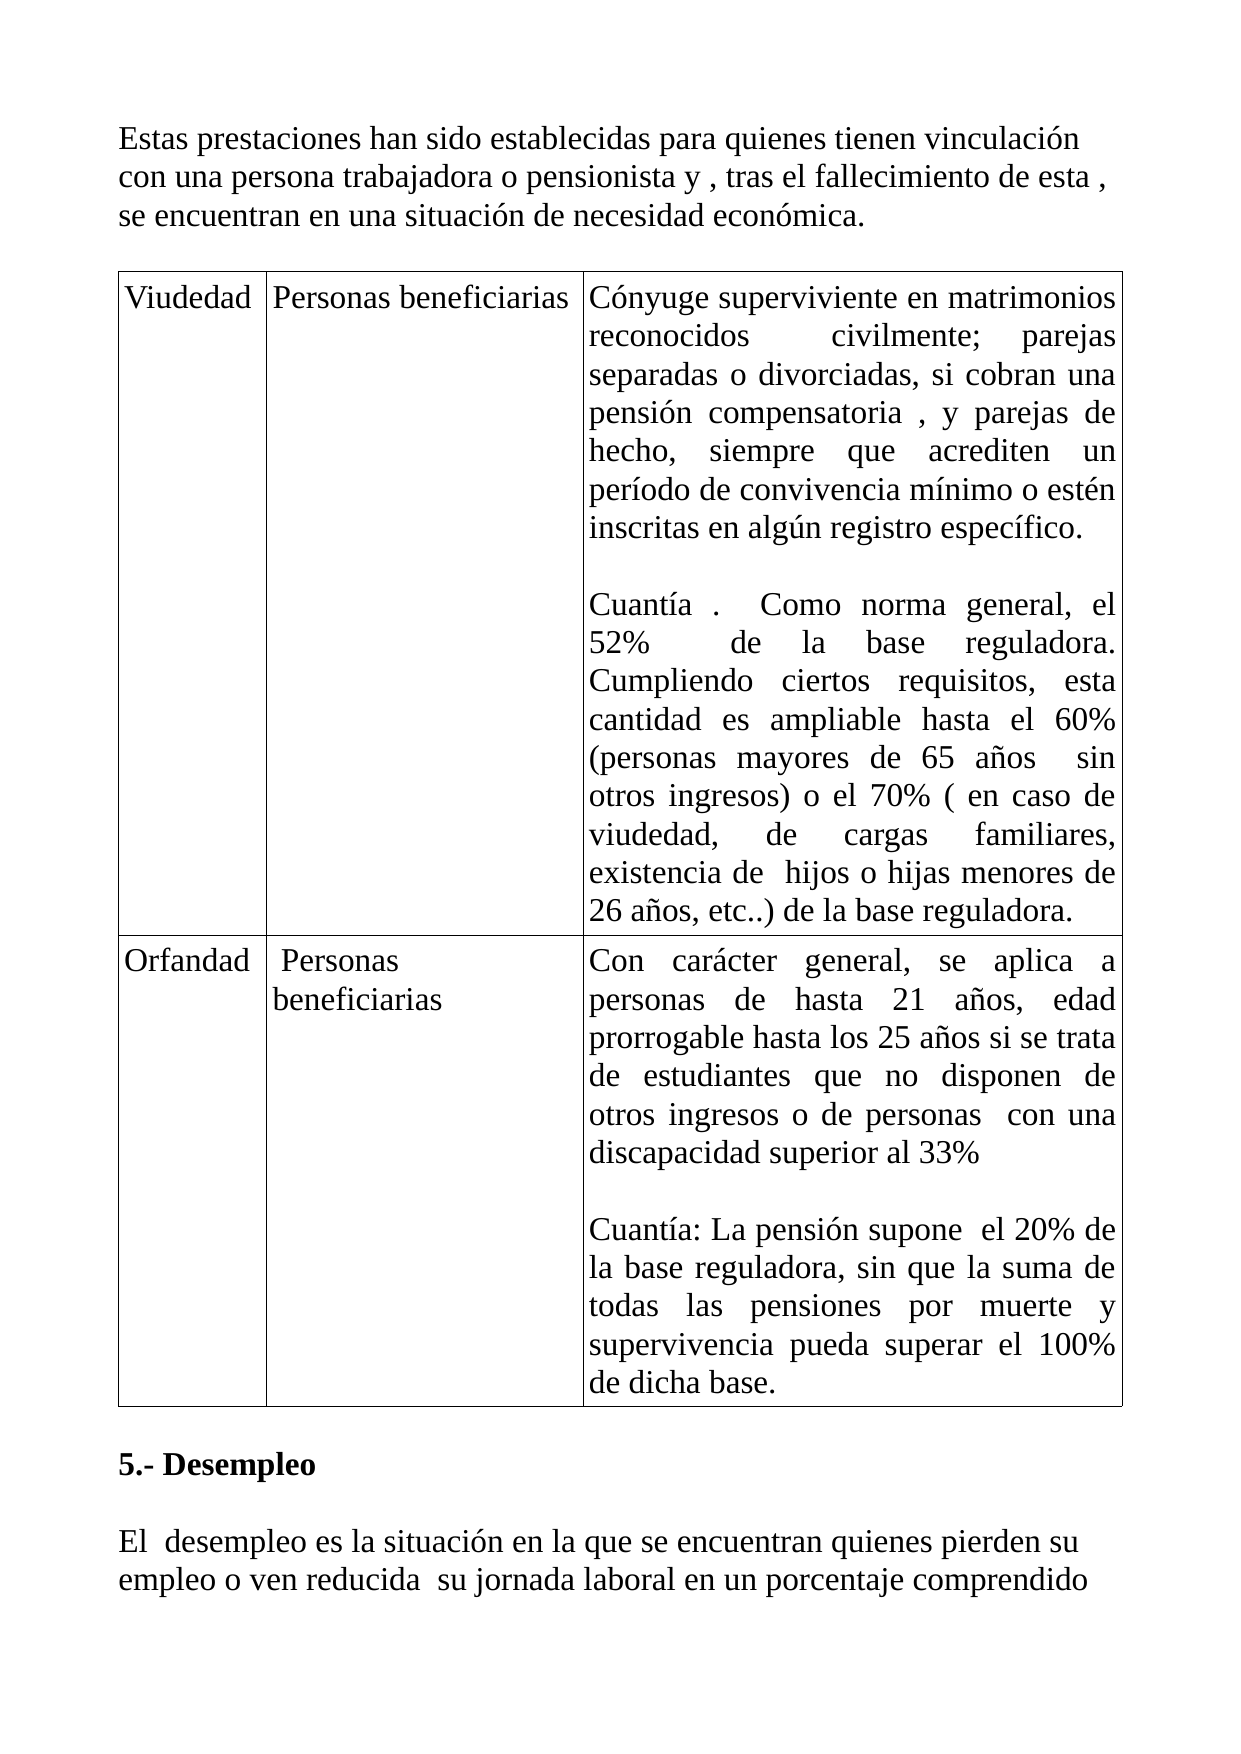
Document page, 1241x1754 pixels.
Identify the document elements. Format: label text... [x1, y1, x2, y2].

text 5.- Desempleo [118, 1445, 1122, 1483]
table_header Viudedad [119, 272, 266, 935]
text El desempleo es la situación en la que se encuentran quienes pierden su empleo o ven reducida su jornada laboral en un porcentaje comprendido [118, 1521, 1122, 1598]
table_header Cónyuge superviviente en matrimonios reconocidos civilmente; parejas separadas o divorciadas, si cobran una pensión compensatoria , y parejas de hecho, siempre que acrediten un período de convivencia mínimo o estén inscritas en algún registro específico. Cuantía . Como norma general, el 52% de la base reguladora. Cumpliendo ciertos requisitos, esta cantidad es ampliable hasta el 60% (personas mayores de 65 años sin otros ingresos) o el 70% ( en caso de viudedad, de cargas familiares, existencia de hijos o hijas menores de 26 años, etc..) de la base reguladora. [584, 272, 1122, 935]
table_header Personas beneficiarias [267, 272, 583, 935]
text Estas prestaciones han sido establecidas para quienes tienen vinculación con una persona trabajadora o pensionista y , tras el fallecimiento de esta , se encuentran en una situación de necesidad económica. [118, 118, 1122, 233]
table_cell Con carácter general, se aplica a personas de hasta 21 años, edad prorrogable hasta los 25 años si se trata de estudiantes que no disponen de otros ingresos o de personas con una discapacidad superior al 33% Cuantía: La pensión supone el 20% de la base reguladora, sin que la suma de todas las pensiones por muerte y supervivencia pueda superar el 100% de dicha base. [584, 936, 1122, 1406]
table_cell Personas beneficiarias [267, 936, 583, 1406]
table_cell Orfandad [119, 936, 266, 1406]
